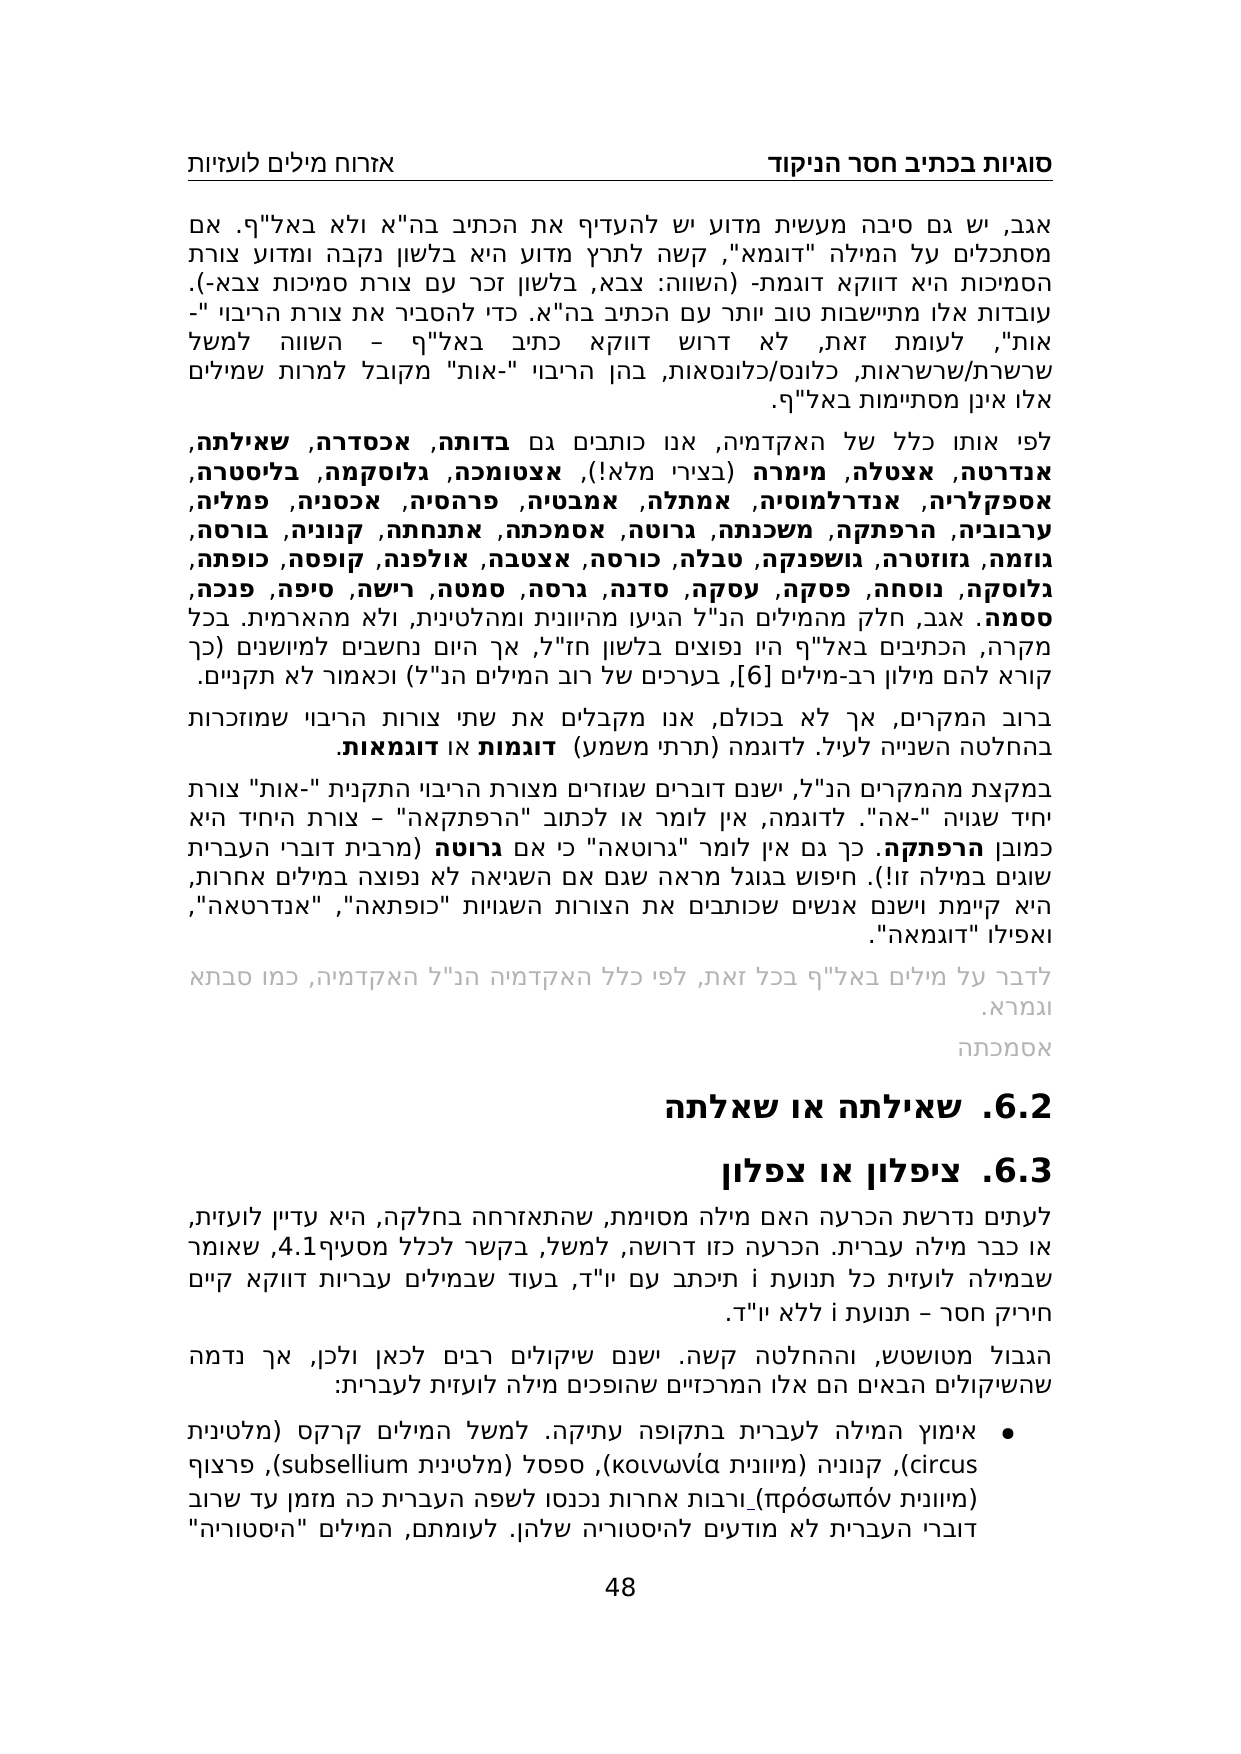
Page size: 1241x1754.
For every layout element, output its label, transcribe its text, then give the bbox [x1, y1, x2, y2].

text לפי אותו כלל של האקדמיה, אנו כותבים גם בדותה, אכסדרה, שאילתה, אנדרטה, אצטלה, מימרה (בצירי מלא!), אצטומכה, גלוסקמה, בליסטרה, אספקלריה, אנדרלמוסיה, אמתלה, אמבטיה, פרהסיה, אכסניה, פמליה, ערבוביה, הרפתקה, משכנתה, גרוטה, אסמכתה, אתנחתה, קנוניה, בורסה, גוזמה, גזוזטרה, גושפנקה, טבלה, כורסה, אצטבה, אולפנה, קופסה, כופתה, גלוסקה, נוסחה, פסקה, עסקה, סדנה, גרסה, סמטה, רישה, סיפה, פנכה, ססמה. אגב, חלק מהמילים הנ"ל הגיעו מהיוונית ומהלטינית, ולא מהארמית. בכל מקרה, הכתיבים באל"ף היו נפוצים בלשון חז"ל, אך היום נחשבים למיושנים (כך קורא להם מילון רב-מילים [6], בערכים של רוב המילים הנ"ל) וכאמור לא תקניים. [187, 427, 1053, 691]
text הגבול מטושטש, וההחלטה קשה. ישנם שיקולים רבים לכאן ולכן, אך נדמה שהשיקולים הבאים הם אלו המרכזיים שהופכים מילה לועזית לעברית: [187, 1341, 1053, 1400]
text אגב, יש גם סיבה מעשית מדוע יש להעדיף את הכתיב בה"א ולא באל"ף. אם מסתכלים על המילה "דוגמא", קשה לתרץ מדוע היא בלשון נקבה ומדוע צורת הסמיכות היא דווקא דוגמת- (השווה: צבא, בלשון זכר עם צורת סמיכות צבא-). עובדות אלו מתיישבות טוב יותר עם הכתיב בה"א. כדי להסביר את צורת הריבוי "-אות", לעומת זאת, לא דרוש דווקא כתיב באל"ף – השווה למשל שרשרת/שרשראות, כלונס/כלונסאות, בהן הריבוי "-אות" מקובל למרות שמילים אלו אינן מסתיימות באל"ף. [187, 210, 1053, 415]
subtitle ציפלון או צפלון [187, 1151, 1053, 1190]
text אסמכתה [187, 1033, 1053, 1063]
list אימוץ המילה לעברית בתקופה עתיקה. למשל המילים קרקס (מלטינית circus), קנוניה (מיוונית κοινωνία), ספסל (מלטינית subsellium), פרצוף (מיוונית πρόσωπόν) ורבות אחרות נכנסו לשפה העברית כה מזמן עד שרוב דוברי העברית לא מודעים להיסטוריה שלהן. לעומתם, המילים "היסטוריה" ו"טלוויזיה" אומצו רק לאחרונה. [187, 1412, 1016, 1543]
text במקצת מהמקרים הנ"ל, ישנם דוברים שגוזרים מצורת הריבוי התקנית "-אות" צורת יחיד שגויה "-אה". לדוגמה, אין לומר או לכתוב "הרפתקאה" – צורת היחיד היא כמובן הרפתקה. כך גם אין לומר "גרוטאה" כי אם גרוטה (מרבית דוברי העברית שוגים במילה זו!). חיפוש בגוגל מראה שגם אם השגיאה לא נפוצה במילים אחרות, היא קיימת וישנם אנשים שכותבים את הצורות השגויות "כופתאה", "אנדרטאה", ואפילו "דוגמאה". [187, 774, 1053, 950]
text ברוב המקרים, אך לא בכולם, אנו מקבלים את שתי צורות הריבוי שמוזכרות בהחלטה השנייה לעיל. לדוגמה (תרתי משמע) דוגמות או דוגמאות. [187, 703, 1053, 762]
subtitle שאילתה או שאלתה [187, 1088, 1053, 1126]
text לדבר על מילים באל"ף בכל זאת, לפי כלל האקדמיה הנ"ל האקדמיה, כמו סבתא וגמרא. [187, 962, 1053, 1021]
text לעתים נדרשת הכרעה האם מילה מסוימת, שהתאזרחה בחלקה, היא עדיין לועזית, או כבר מילה עברית. הכרעה כזו דרושה, למשל, בקשר לכלל מסעיף4.1, שאומר שבמילה לועזית כל תנועת i תיכתב עם יו"ד, בעוד שבמילים עבריות דווקא קיים חיריק חסר – תנועת i ללא יו"ד. [187, 1202, 1053, 1329]
